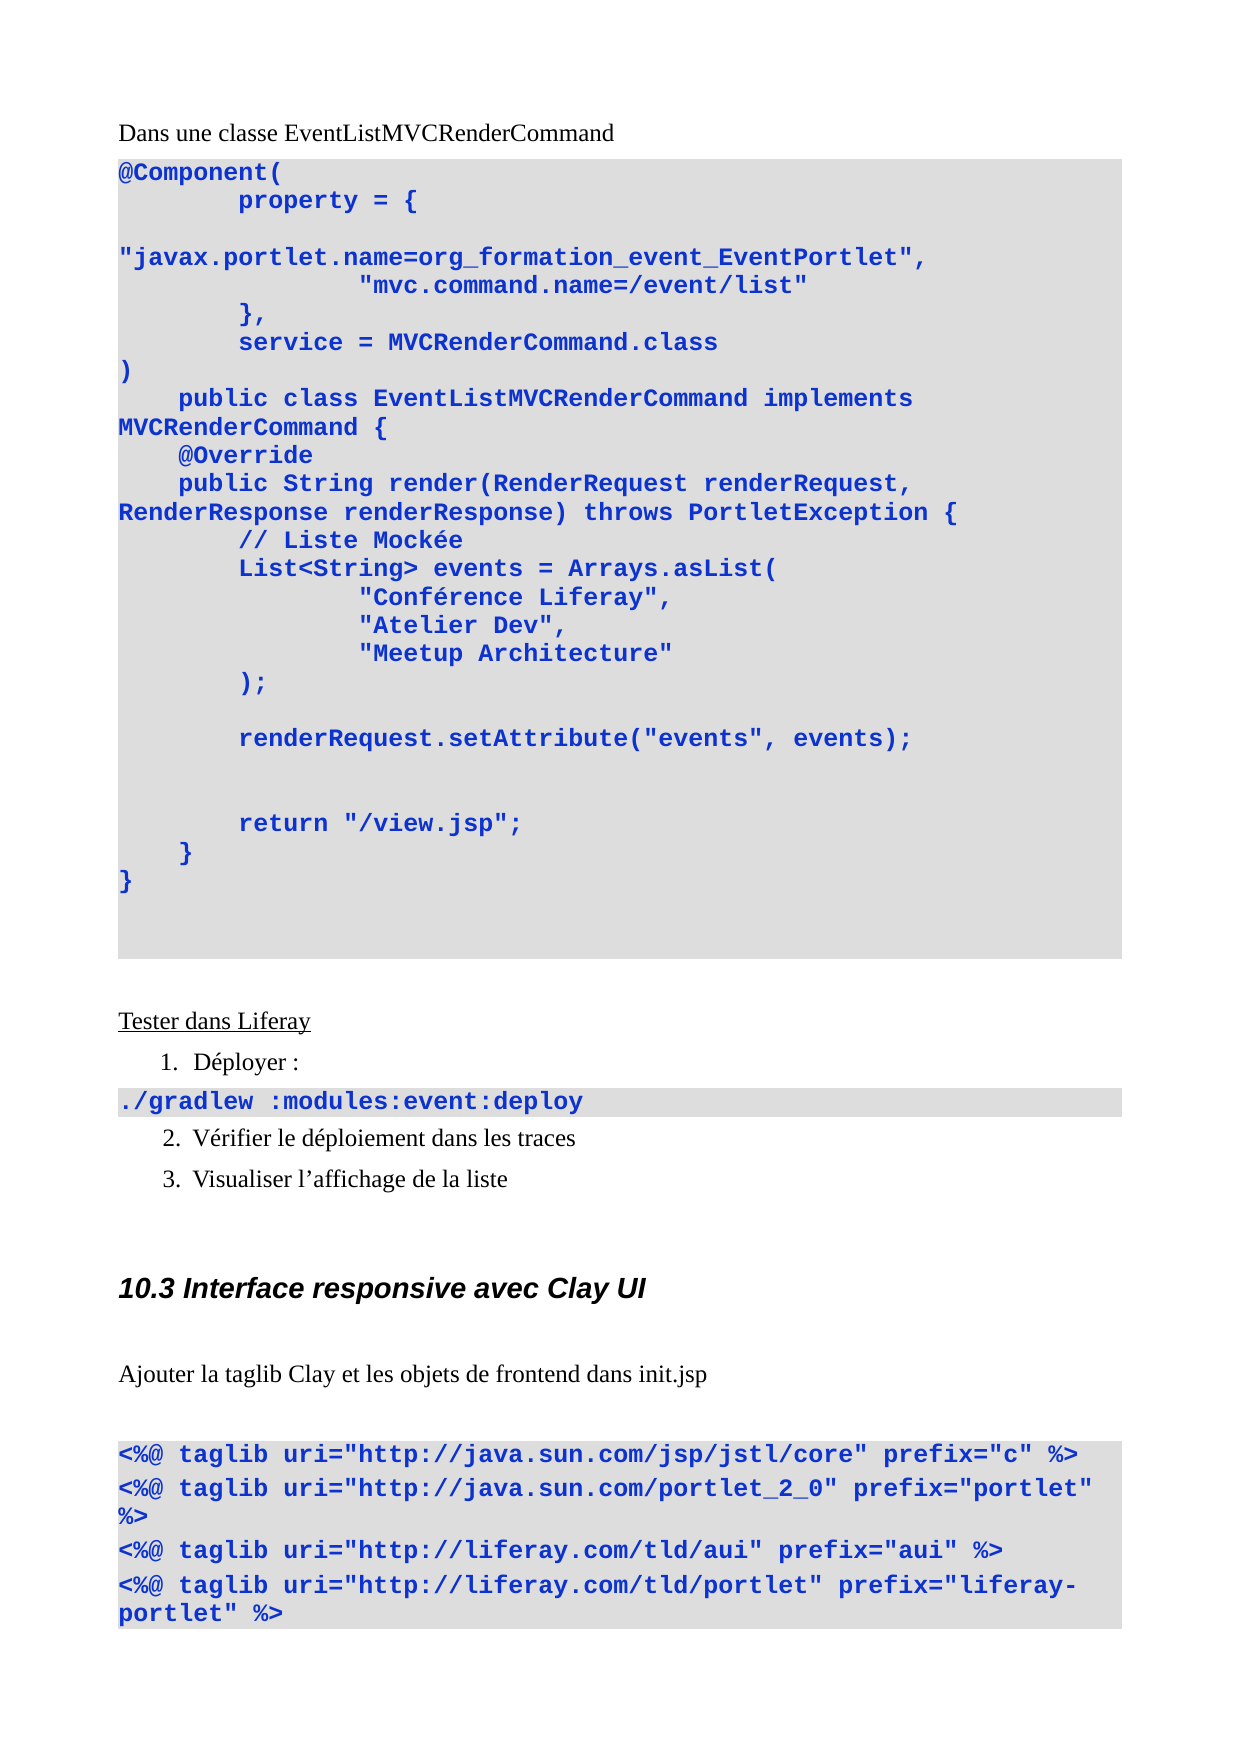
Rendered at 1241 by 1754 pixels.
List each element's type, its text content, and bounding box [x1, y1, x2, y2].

list Visualiser l’affichage de la liste [162, 1164, 1122, 1193]
text Dans une classe EventListMVCRenderCommand [118, 118, 1122, 147]
text Tester dans Liferay [118, 1006, 1122, 1034]
text <%@ taglib uri="http://java.sun.com/portlet_2_0" prefix="portlet" %> [148, 1475, 1122, 1532]
subtitle 10.3 Interface responsive avec Clay UI [118, 1271, 1122, 1305]
text <%@ taglib uri="http://liferay.com/tld/aui" prefix="aui" %> [1003, 1538, 1122, 1566]
text ./gradlew :modules:event:deploy [583, 1088, 1122, 1117]
text <%@ taglib uri="http://liferay.com/tld/portlet" prefix="liferay-portlet" %> [283, 1572, 1122, 1629]
text @Component( property = { "javax.portlet.name=org_formation_event_EventPortlet", "mvc.command.name=/event/list" }, service = MVCRenderCommand.class ) public class EventListMVCRenderCommand implements MVCRenderCommand { @Override public String render(RenderRequest renderRequest, RenderResponse renderResponse) throws PortletException { // Liste Mockée List<String> events = Arrays.asList( "Conférence Liferay", "Atelier Dev", "Meetup Architecture" ); renderRequest.setAttribute("events", events); return "/view.jsp"; } } [118, 159, 1122, 924]
list Vérifier le déploiement dans les traces [162, 1123, 1122, 1151]
text Ajouter la taglib Clay et les objets de frontend dans init.jsp [118, 1359, 1122, 1387]
list Déployer : [159, 1047, 1122, 1076]
